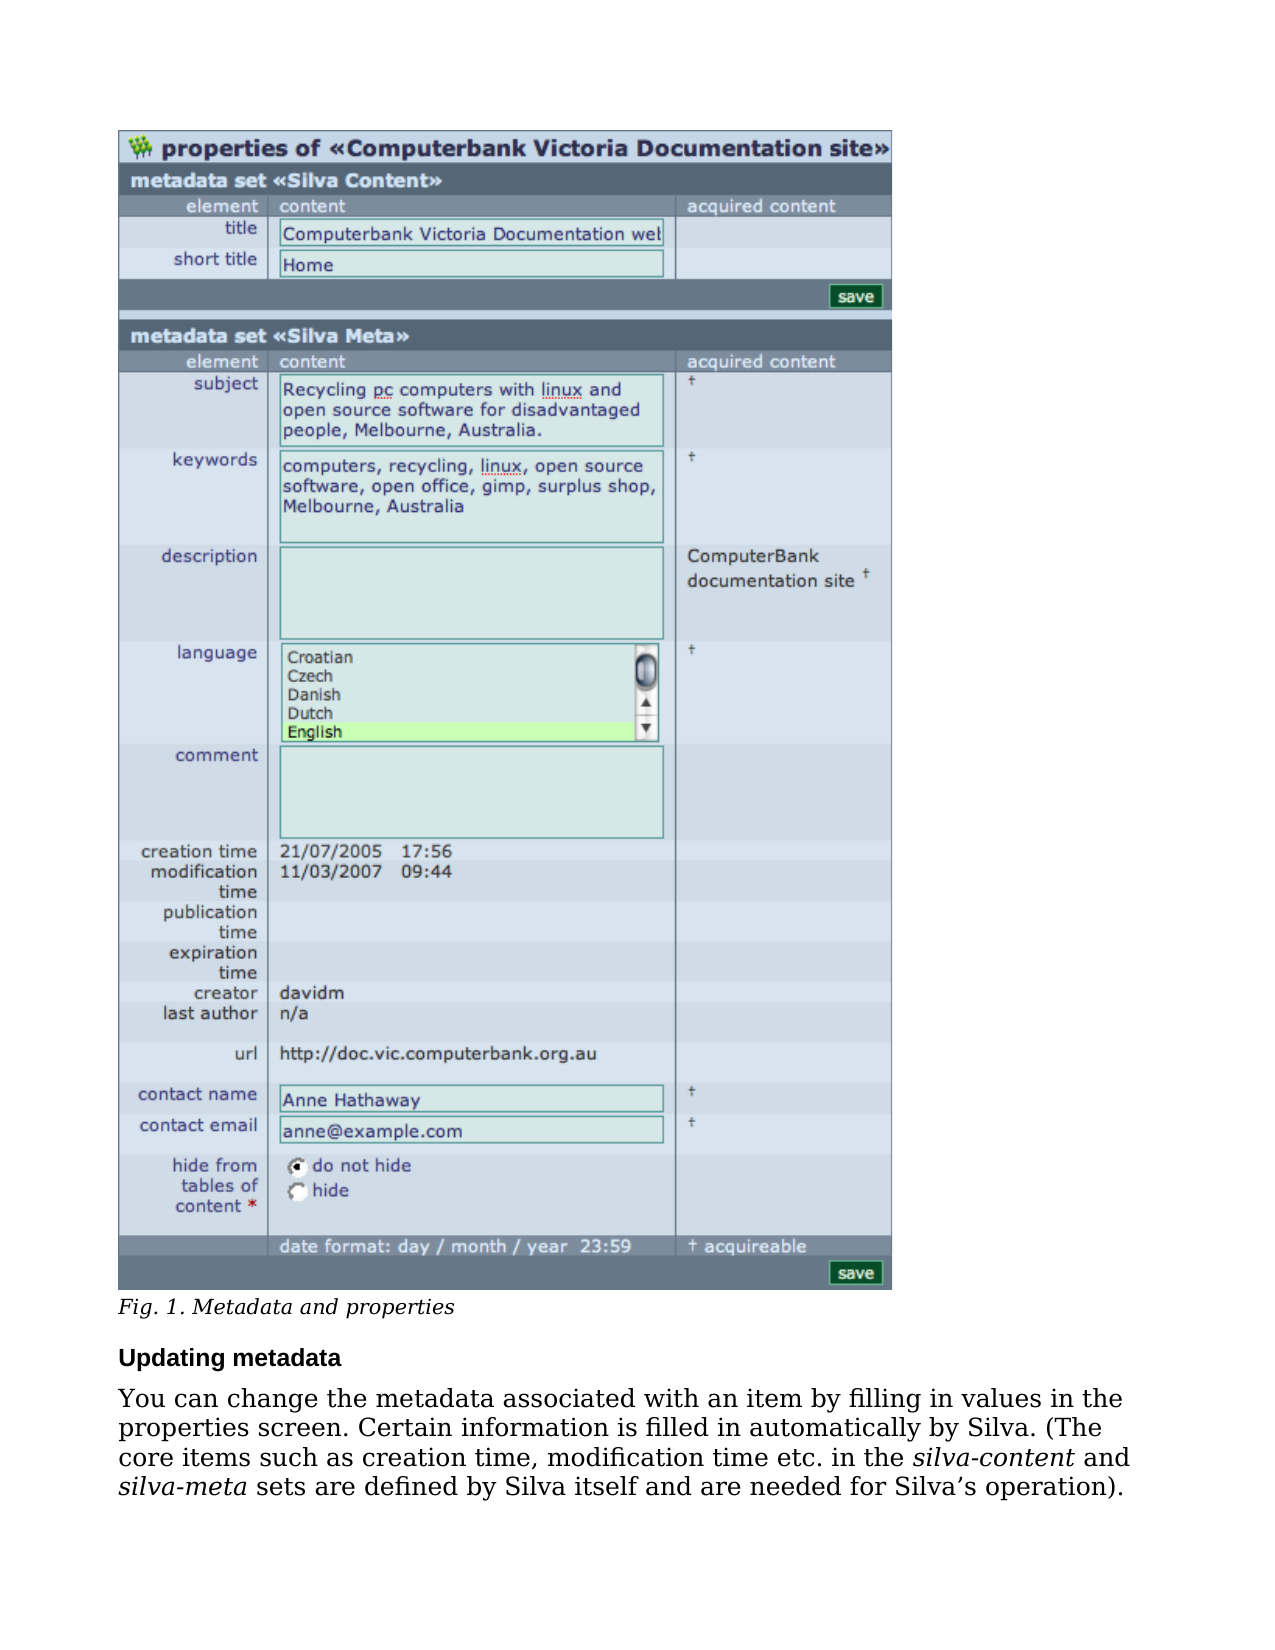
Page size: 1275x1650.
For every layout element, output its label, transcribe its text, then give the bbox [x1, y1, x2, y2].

picture [118, 130, 893, 1290]
subtitle Updating metadata [118, 1344, 1157, 1372]
text You can change the metadata associated with an item by filling in values in the properties screen. Certain information is filled in automatically by Silva. (The core items such as creation time, modification time etc. in the silva-content and silva-meta sets are defined by Silva itself and are needed for Silva’s operation). [118, 1384, 1157, 1530]
text Fig. 1. Metadata and properties [118, 1290, 892, 1319]
